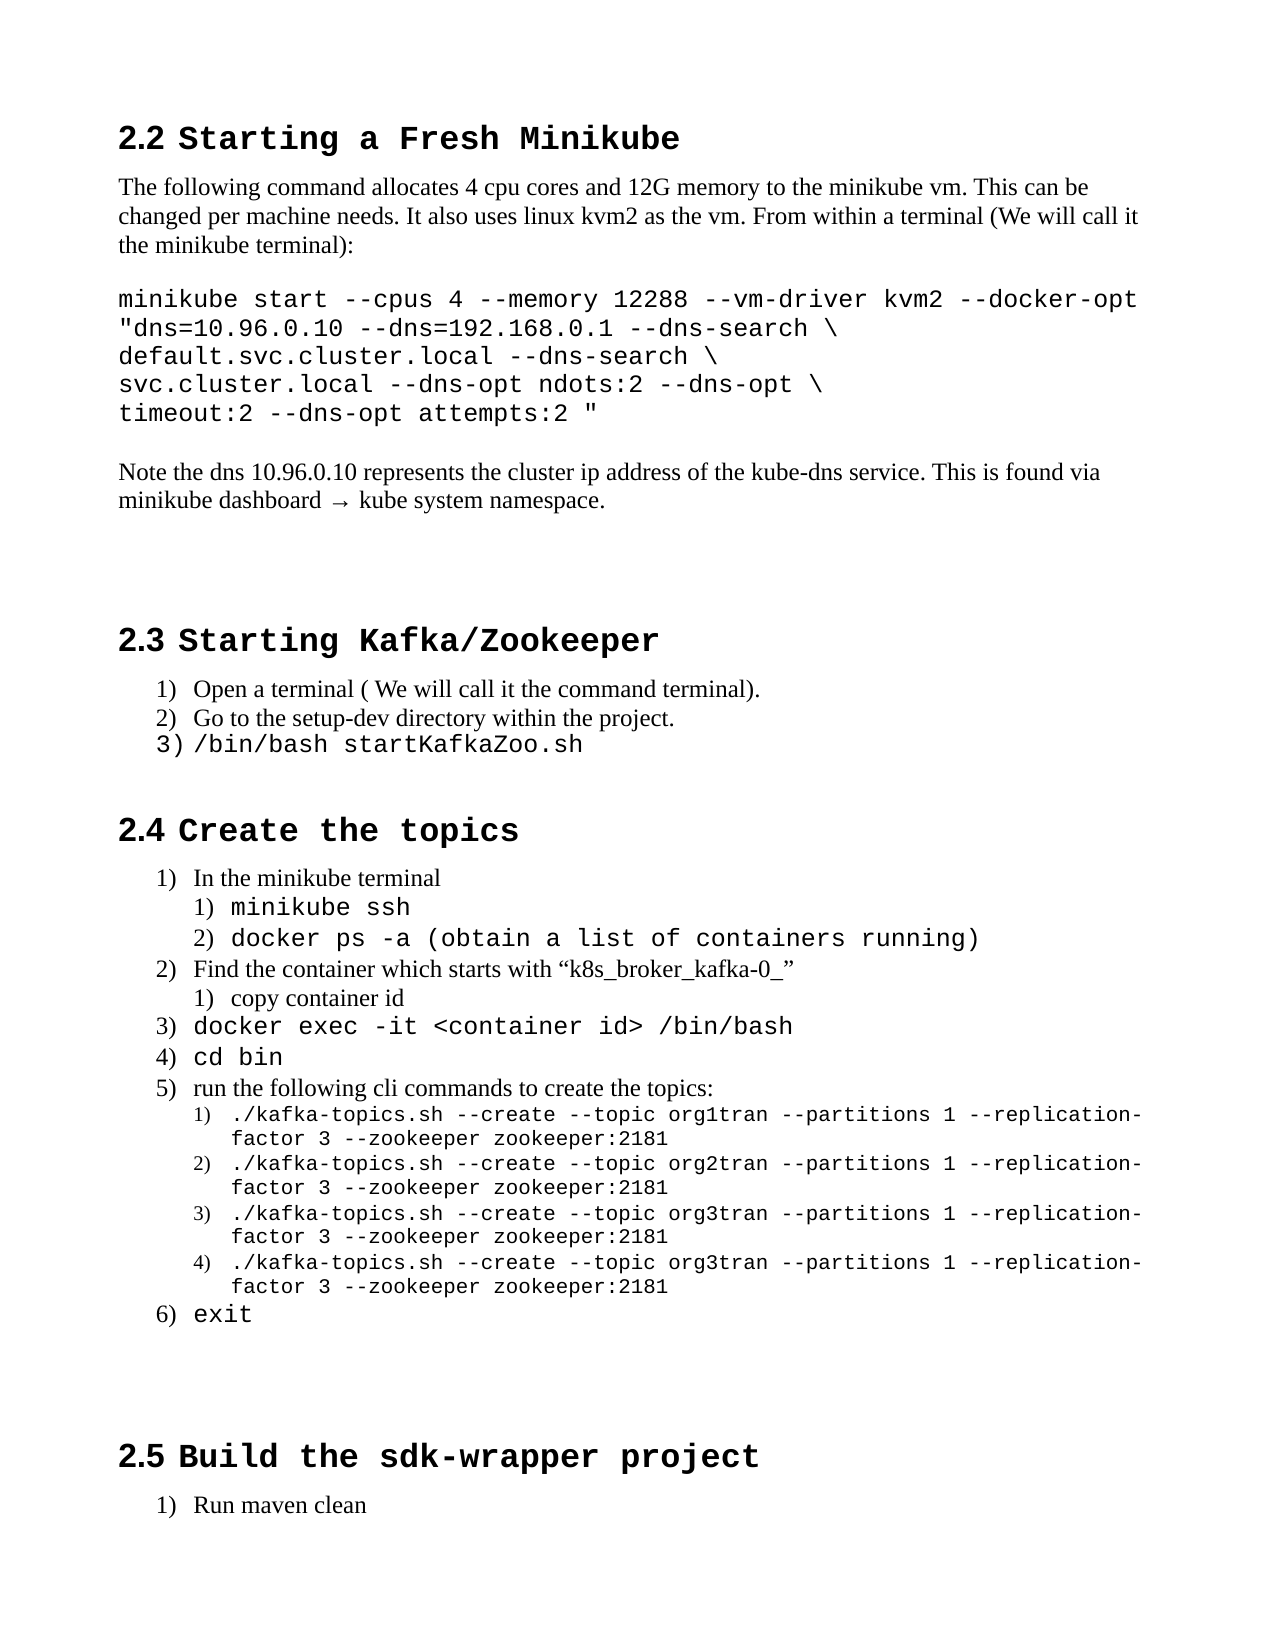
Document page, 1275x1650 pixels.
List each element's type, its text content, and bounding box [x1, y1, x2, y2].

list Open a terminal ( We will call it the command terminal). [156, 674, 1157, 703]
list docker ps -a (obtain a list of containers running) [193, 923, 1157, 954]
list minikube ssh [193, 892, 1157, 923]
subtitle Build the sdk-wrapper project [118, 1436, 1157, 1478]
list Find the container which starts with “k8s_broker_kafka-0_” [156, 954, 1157, 983]
text default.svc.cluster.local --dns-search \ [118, 343, 1157, 372]
subtitle Create the topics [118, 809, 1157, 851]
list Run maven clean [156, 1490, 1157, 1519]
list exit [156, 1299, 1157, 1330]
list docker exec -it <container id> /bin/bash [156, 1011, 1157, 1042]
list ./kafka-topics.sh --create --topic org3tran --partitions 1 --replication-factor 3 --zookeeper zookeeper:2181 [193, 1201, 1157, 1250]
text The following command allocates 4 cpu cores and 12G memory to the minikube vm. This can be changed per machine needs. It also uses linux kvm2 as the vm. From within a terminal (We will call it the minikube terminal): [118, 172, 1157, 258]
text Note the dns 10.96.0.10 represents the cluster ip address of the kube-dns service. This is found via minikube dashboard → kube system namespace. [118, 457, 1157, 514]
list Go to the setup-dev directory within the project. [156, 703, 1157, 732]
list cd bin [156, 1042, 1157, 1073]
subtitle Starting a Fresh Minikube [118, 118, 1157, 160]
list /bin/bash startKafkaZoo.sh [156, 732, 1157, 760]
list In the minikube terminal [156, 863, 1157, 892]
text svc.cluster.local --dns-opt ndots:2 --dns-opt \ [118, 372, 1157, 400]
list copy container id [193, 983, 1157, 1011]
subtitle Starting Kafka/Zookeeper [118, 620, 1157, 662]
text timeout:2 --dns-opt attempts:2 " [118, 400, 1157, 428]
list ./kafka-topics.sh --create --topic org2tran --partitions 1 --replication-factor 3 --zookeeper zookeeper:2181 [193, 1151, 1157, 1201]
list ./kafka-topics.sh --create --topic org1tran --partitions 1 --replication-factor 3 --zookeeper zookeeper:2181 [193, 1102, 1157, 1151]
list run the following cli commands to create the topics: [156, 1073, 1157, 1102]
text minikube start --cpus 4 --memory 12288 --vm-driver kvm2 --docker-opt "dns=10.96.0.10 --dns=192.168.0.1 --dns-search \ [118, 287, 1157, 343]
list ./kafka-topics.sh --create --topic org3tran --partitions 1 --replication-factor 3 --zookeeper zookeeper:2181 [193, 1250, 1157, 1299]
